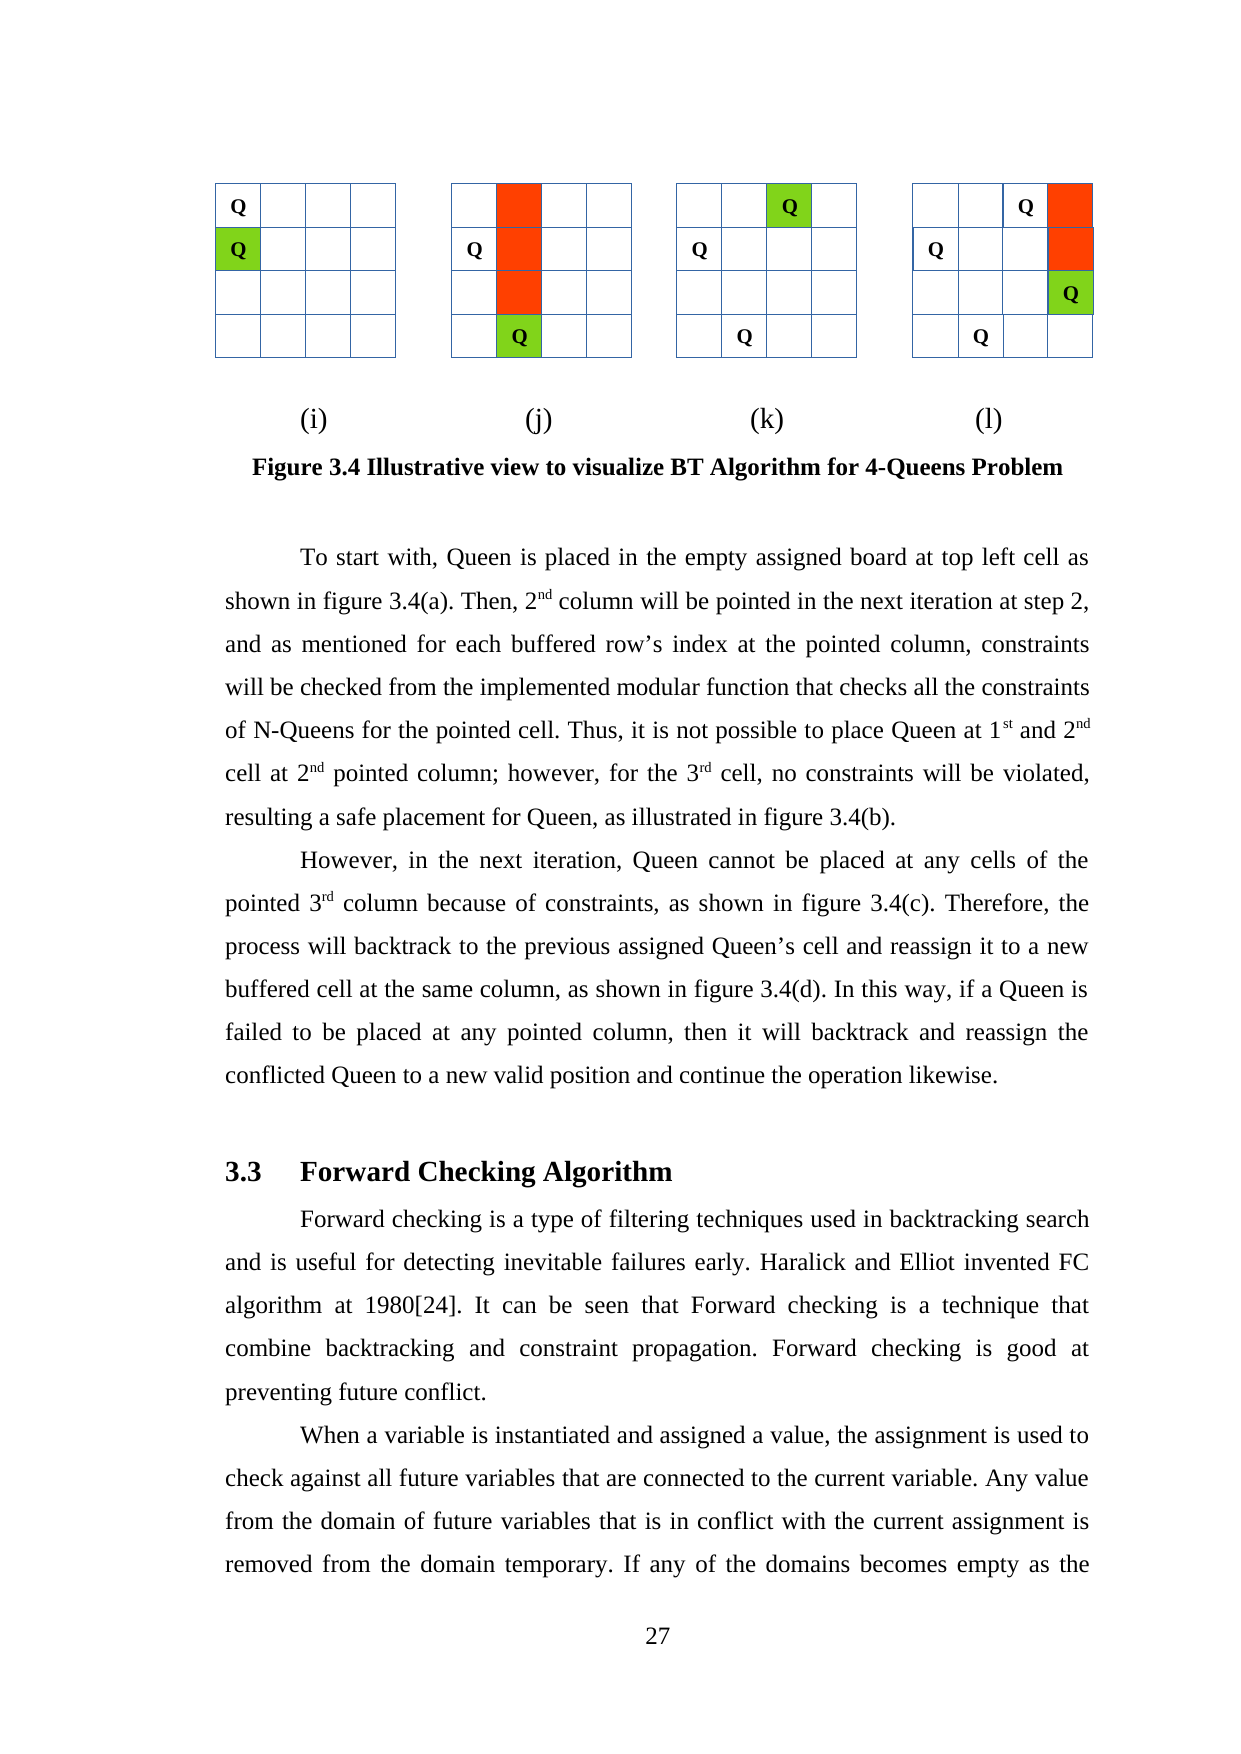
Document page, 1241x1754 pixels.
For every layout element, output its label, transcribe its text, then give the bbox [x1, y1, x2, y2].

text However, in the next iteration, Queen cannot be placed at any cells of the pointed 3rd column because of constraints, as shown in figure 3.4(c). Therefore, the process will backtrack to the previous assigned Queen’s cell and reassign it to a new buffered cell at the same column, as shown in figure 3.4(d). In this way, if a Queen is failed to be placed at any pointed column, then it will backtrack and reassign the conflicted Queen to a new valid position and continue the operation likewise. [225, 845, 1090, 1089]
text (i) (j) (k) (l) [225, 402, 1090, 435]
text To start with, Queen is placed in the empty assigned board at top left cell as shown in figure 3.4(a). Then, 2nd column will be pointed in the next iteration at step 2, and as mentioned for each buffered row’s index at the pointed column, constraints will be checked from the implemented modular function that checks all the constraints of N-Queens for the pointed cell. Thus, it is not possible to place Queen at 1st and 2nd cell at 2nd pointed column; however, for the 3rd cell, no constraints will be violated, resulting a safe placement for Queen, as illustrated in figure 3.4(b). [225, 538, 1090, 830]
text When a variable is instantiated and assigned a value, the assignment is used to check against all future variables that are connected to the current variable. Any value from the domain of future variables that is in conflict with the current assignment is removed from the domain temporary. If any of the domains becomes empty as the [225, 1420, 1090, 1578]
text 3.3 Forward Checking Algorithm [225, 1154, 1090, 1187]
text Forward checking is a type of filtering techniques used in backtracking search and is useful for detecting inevitable failures early. Haralick and Elliot invented FC algorithm at 1980[24]. It can be seen that Forward checking is a technique that combine backtracking and constraint propagation. Forward checking is good at preventing future conflict. [225, 1204, 1090, 1405]
text Figure 3.4 Illustrative view to visualize BT Algorithm for 4-Queens Problem [225, 452, 1090, 481]
